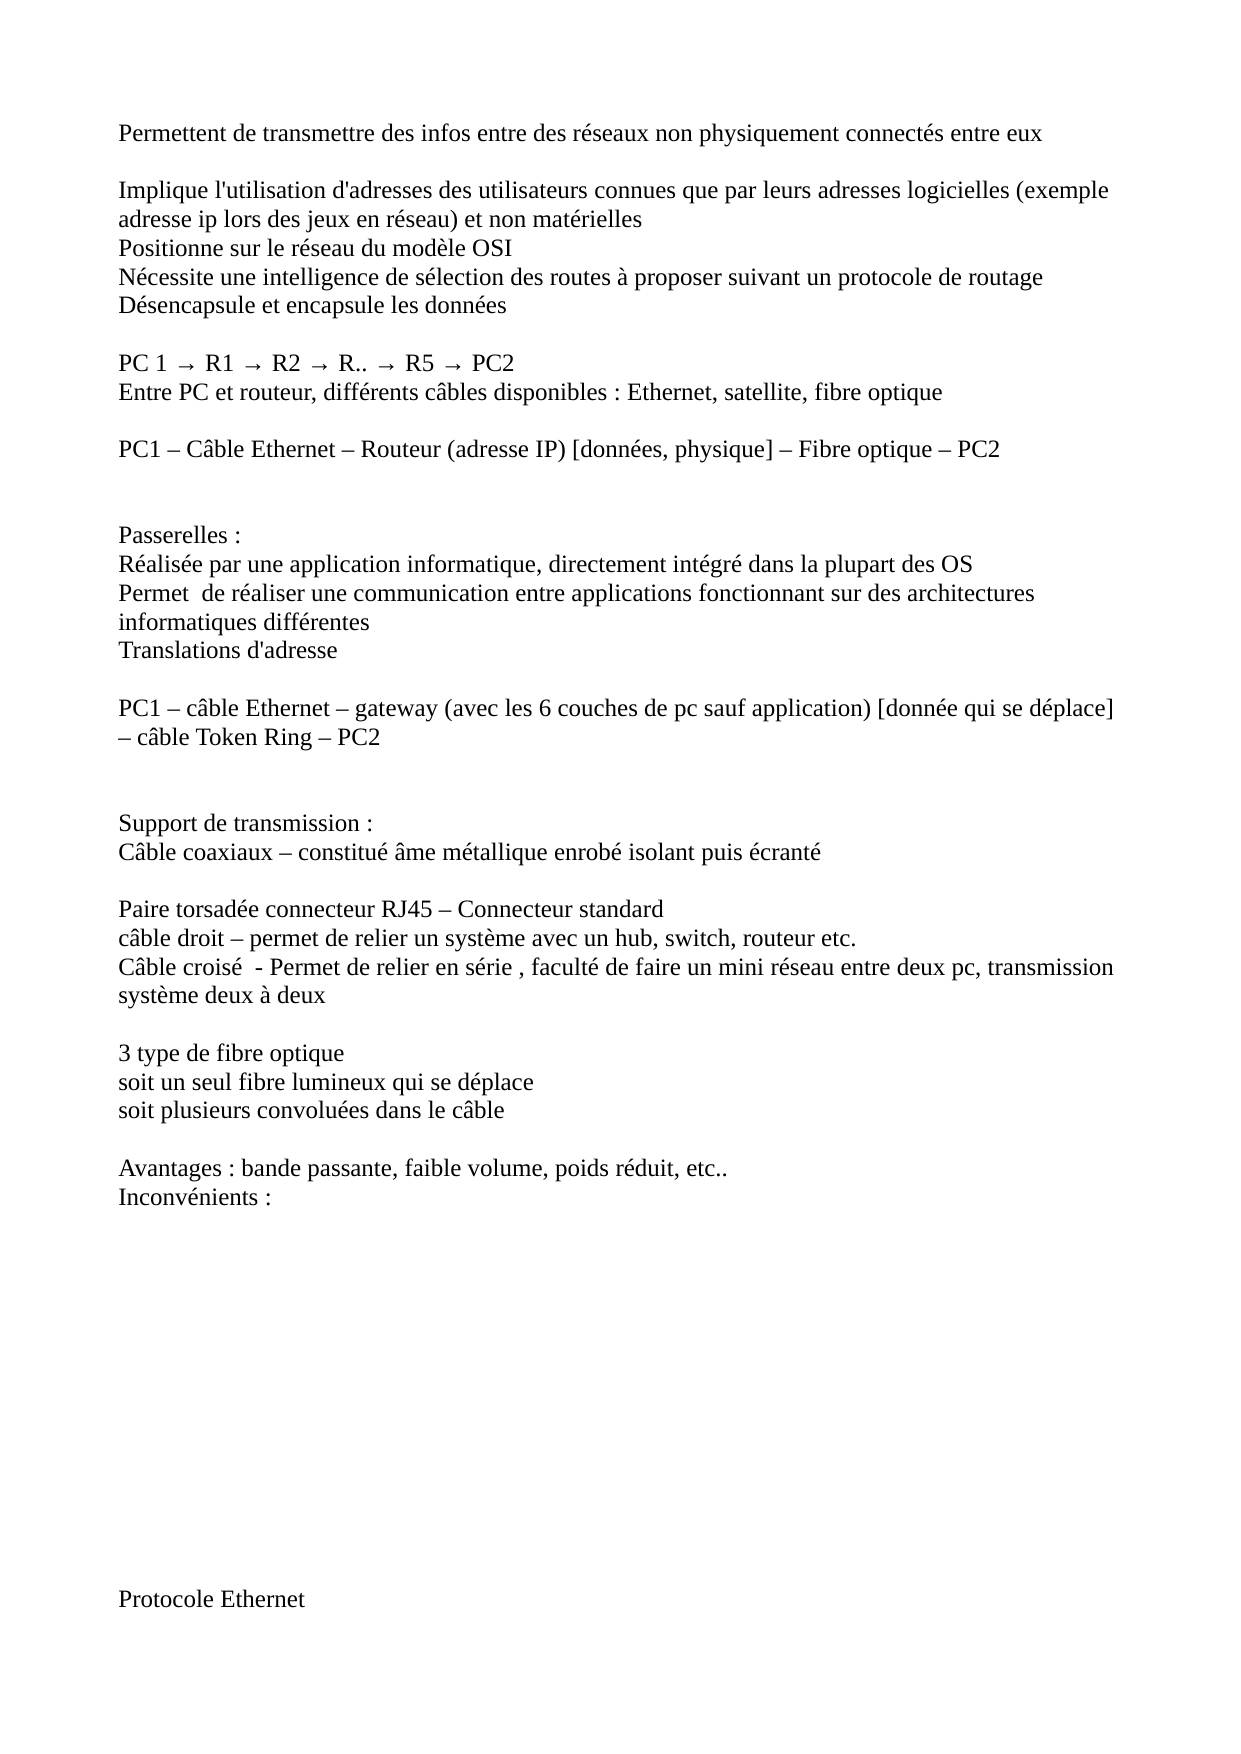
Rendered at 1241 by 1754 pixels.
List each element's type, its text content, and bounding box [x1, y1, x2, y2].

text soit plusieurs convoluées dans le câble [118, 1096, 1122, 1124]
text Passerelles : [118, 521, 1122, 549]
text Réalisée par une application informatique, directement intégré dans la plupart des OS [118, 549, 1122, 578]
text câble droit – permet de relier un système avec un hub, switch, routeur etc. [118, 923, 1122, 952]
text soit un seul fibre lumineux qui se déplace [118, 1067, 1122, 1096]
text Entre PC et routeur, différents câbles disponibles : Ethernet, satellite, fibre optique [118, 377, 1122, 406]
text Câble croisé - Permet de relier en série , faculté de faire un mini réseau entre deux pc, transmission système deux à deux [118, 952, 1122, 1009]
text Support de transmission : [118, 808, 1122, 837]
text Nécessite une intelligence de sélection des routes à proposer suivant un protocole de routage [118, 262, 1122, 291]
text PC 1 → R1 → R2 → R.. → R5 → PC2 [118, 348, 1122, 377]
text Implique l'utilisation d'adresses des utilisateurs connues que par leurs adresses logicielles (exemple adresse ip lors des jeux en réseau) et non matérielles [118, 176, 1122, 233]
text PC1 – Câble Ethernet – Routeur (adresse IP) [données, physique] – Fibre optique – PC2 [118, 434, 1122, 463]
text Inconvénients : [118, 1182, 1122, 1211]
text Permettent de transmettre des infos entre des réseaux non physiquement connectés entre eux [118, 118, 1122, 147]
text Protocole Ethernet [118, 1584, 1122, 1613]
text Avantages : bande passante, faible volume, poids réduit, etc.. [118, 1153, 1122, 1182]
text Câble coaxiaux – constitué âme métallique enrobé isolant puis écranté [118, 837, 1122, 866]
text Désencapsule et encapsule les données [118, 291, 1122, 319]
text Positionne sur le réseau du modèle OSI [118, 233, 1122, 262]
text 3 type de fibre optique [118, 1038, 1122, 1067]
text Translations d'adresse [118, 636, 1122, 664]
text Permet de réaliser une communication entre applications fonctionnant sur des architectures informatiques différentes [118, 578, 1122, 636]
text Paire torsadée connecteur RJ45 – Connecteur standard [118, 894, 1122, 923]
text PC1 – câble Ethernet – gateway (avec les 6 couches de pc sauf application) [donnée qui se déplace] – câble Token Ring – PC2 [118, 693, 1122, 751]
